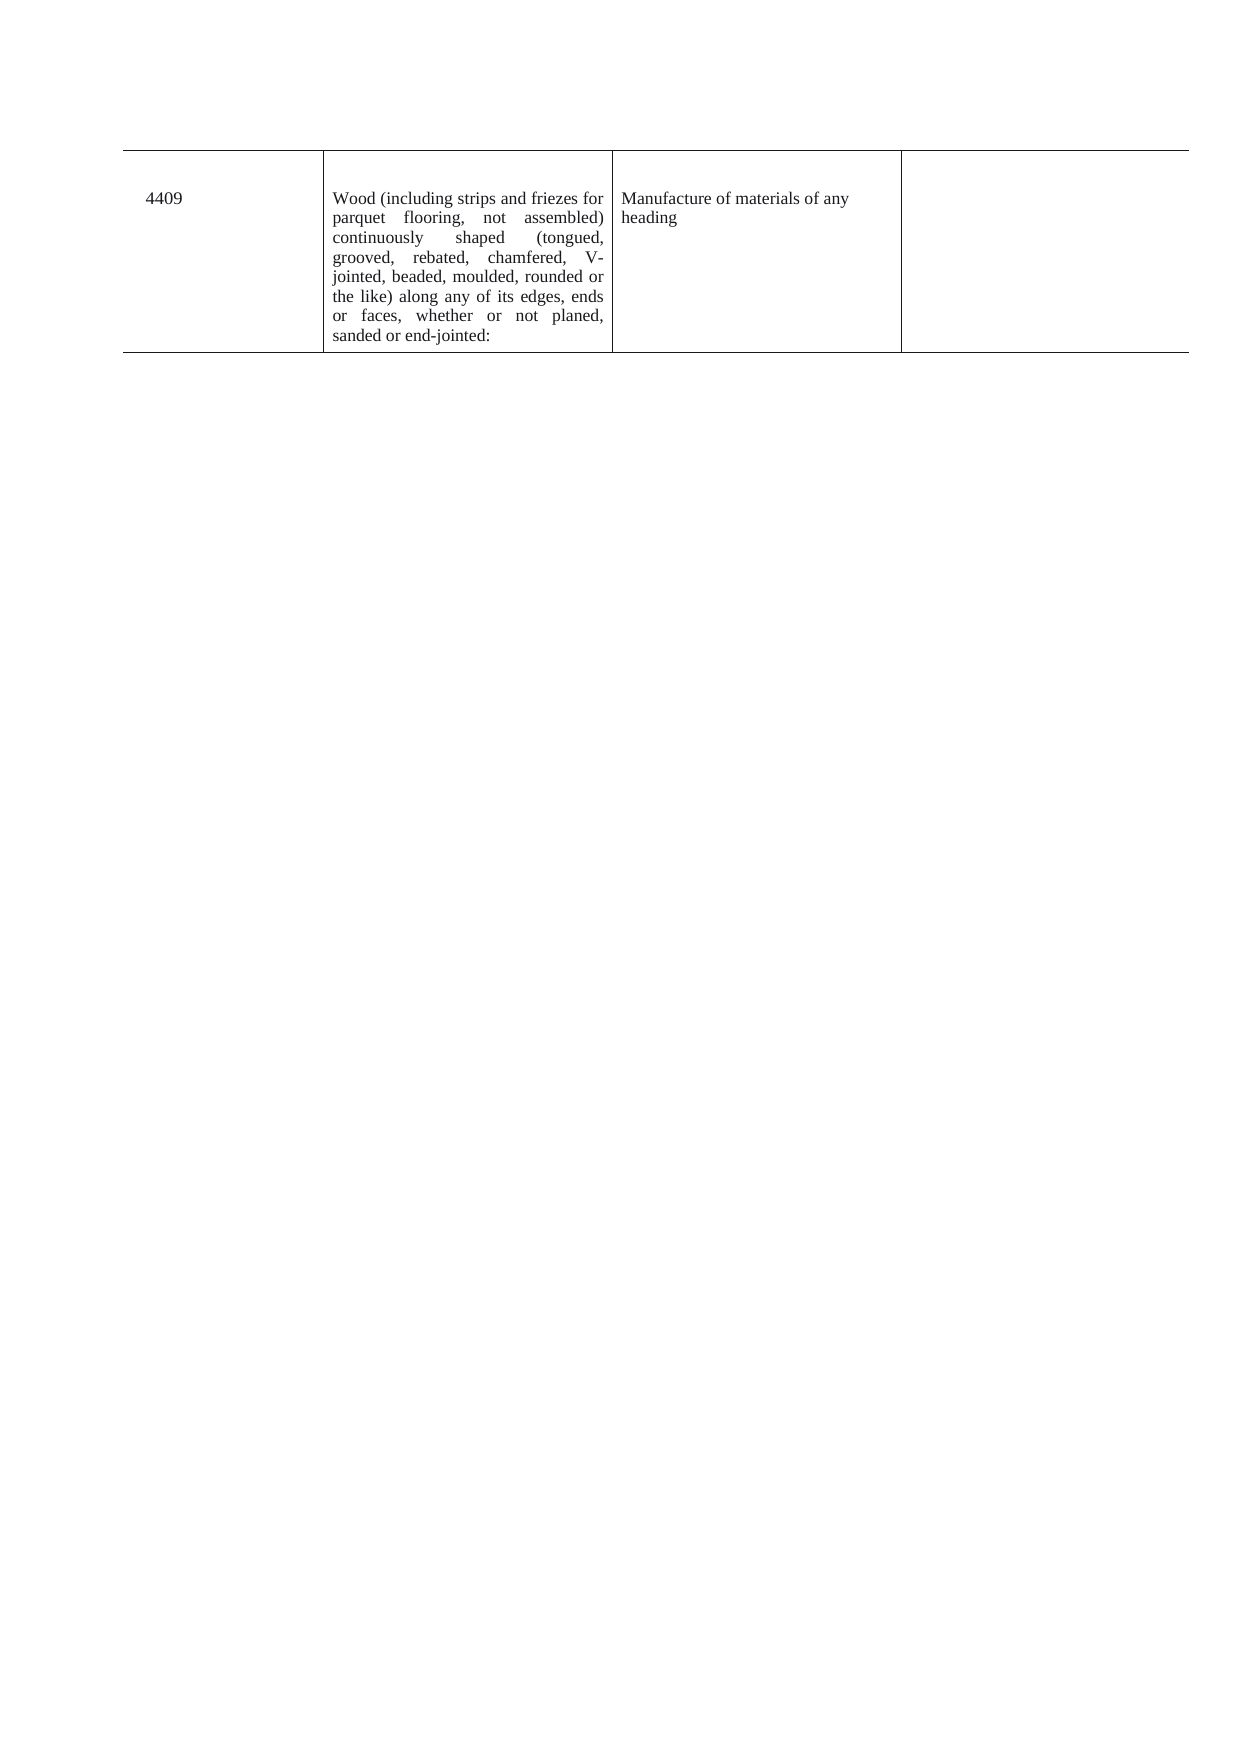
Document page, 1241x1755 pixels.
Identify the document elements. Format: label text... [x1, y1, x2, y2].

table_cell Wood (including strips and friezes for parquet flooring, not assembled) continuously shaped (tongued, grooved, rebated, chamfered, V- jointed, beaded, moulded, rounded or the like) along any of its edges, ends or faces, whether or not planed, sanded or end-jointed: [324, 151, 612, 352]
table_cell [902, 151, 1189, 352]
table_cell Manufacture of materials of any heading [613, 151, 901, 352]
table_cell 4409 [123, 151, 323, 352]
